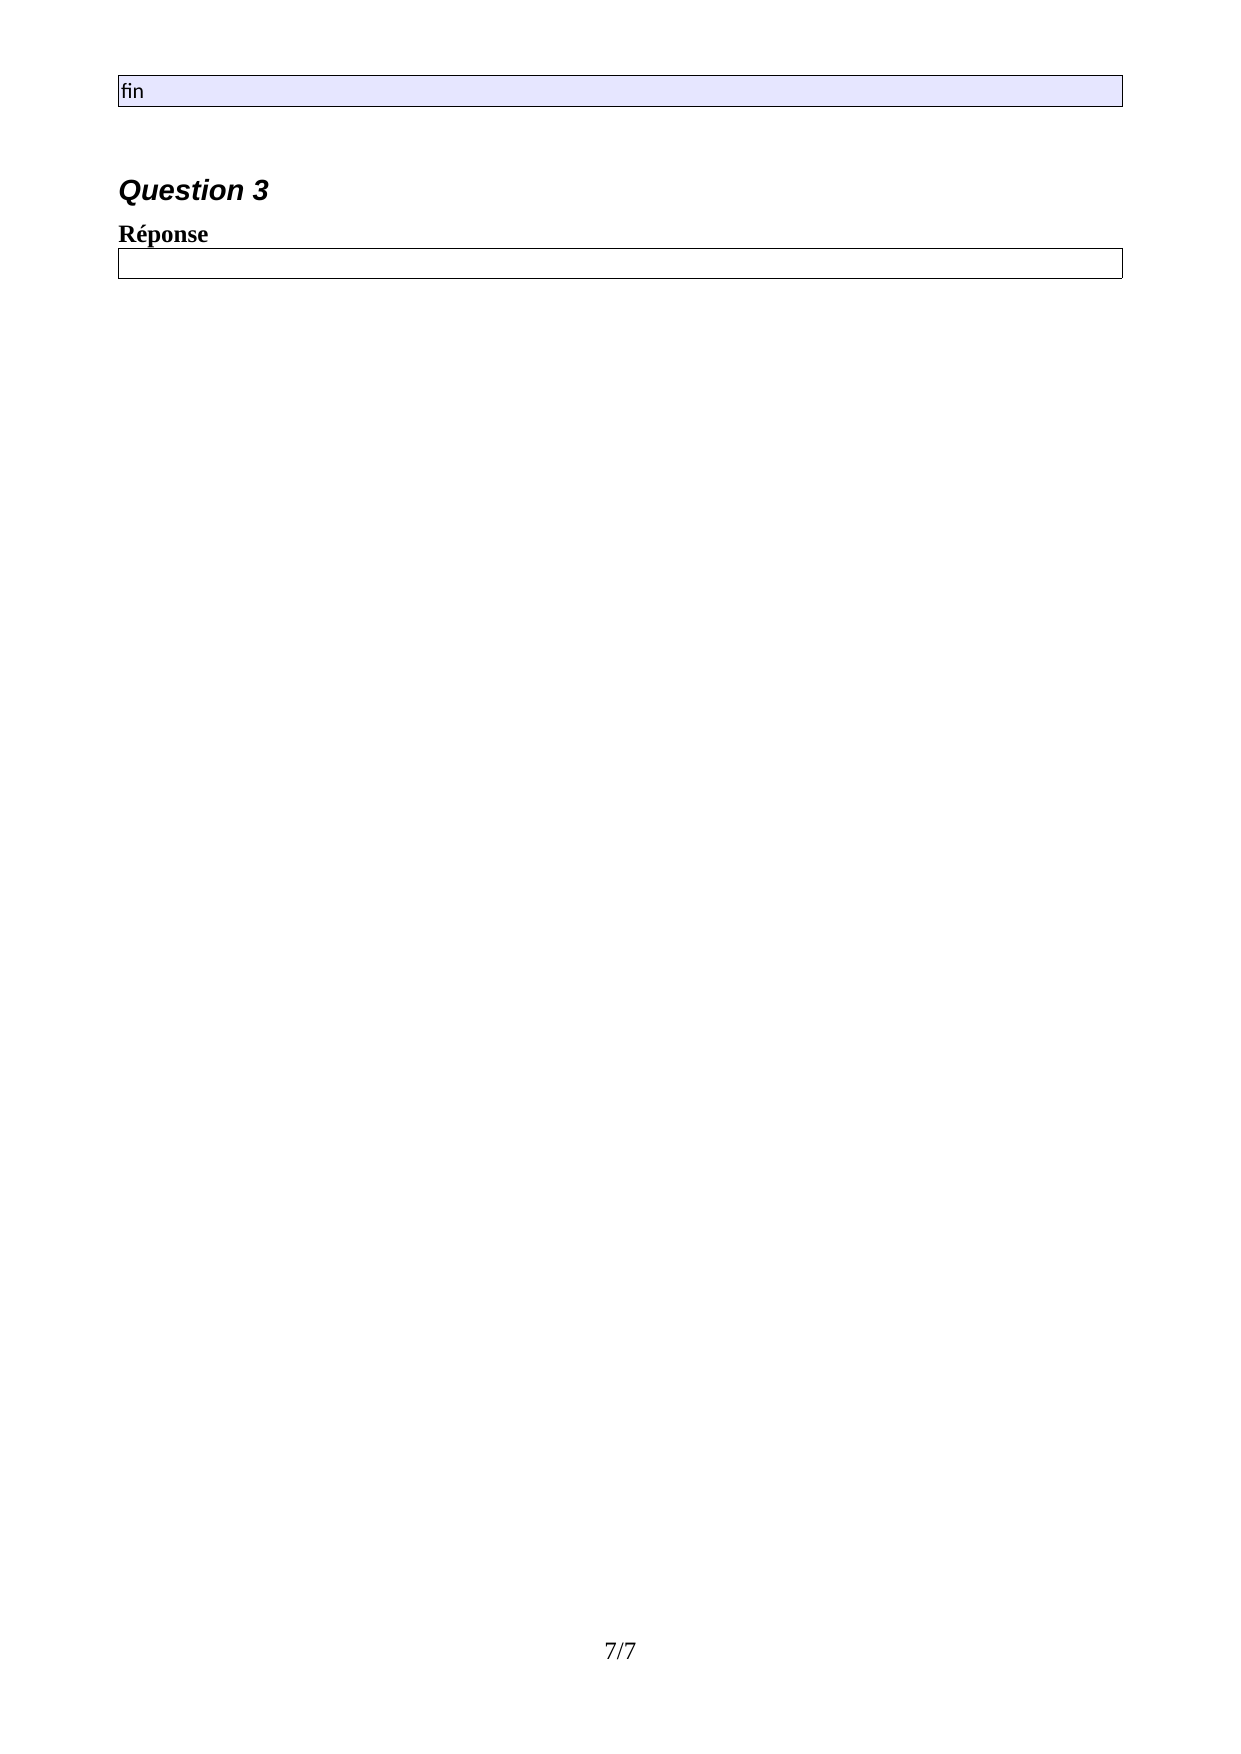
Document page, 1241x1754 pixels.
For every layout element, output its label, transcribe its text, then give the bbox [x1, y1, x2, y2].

text Réponse [118, 219, 1122, 248]
text fin [119, 76, 1122, 106]
subtitle Question 3 [118, 173, 1122, 207]
